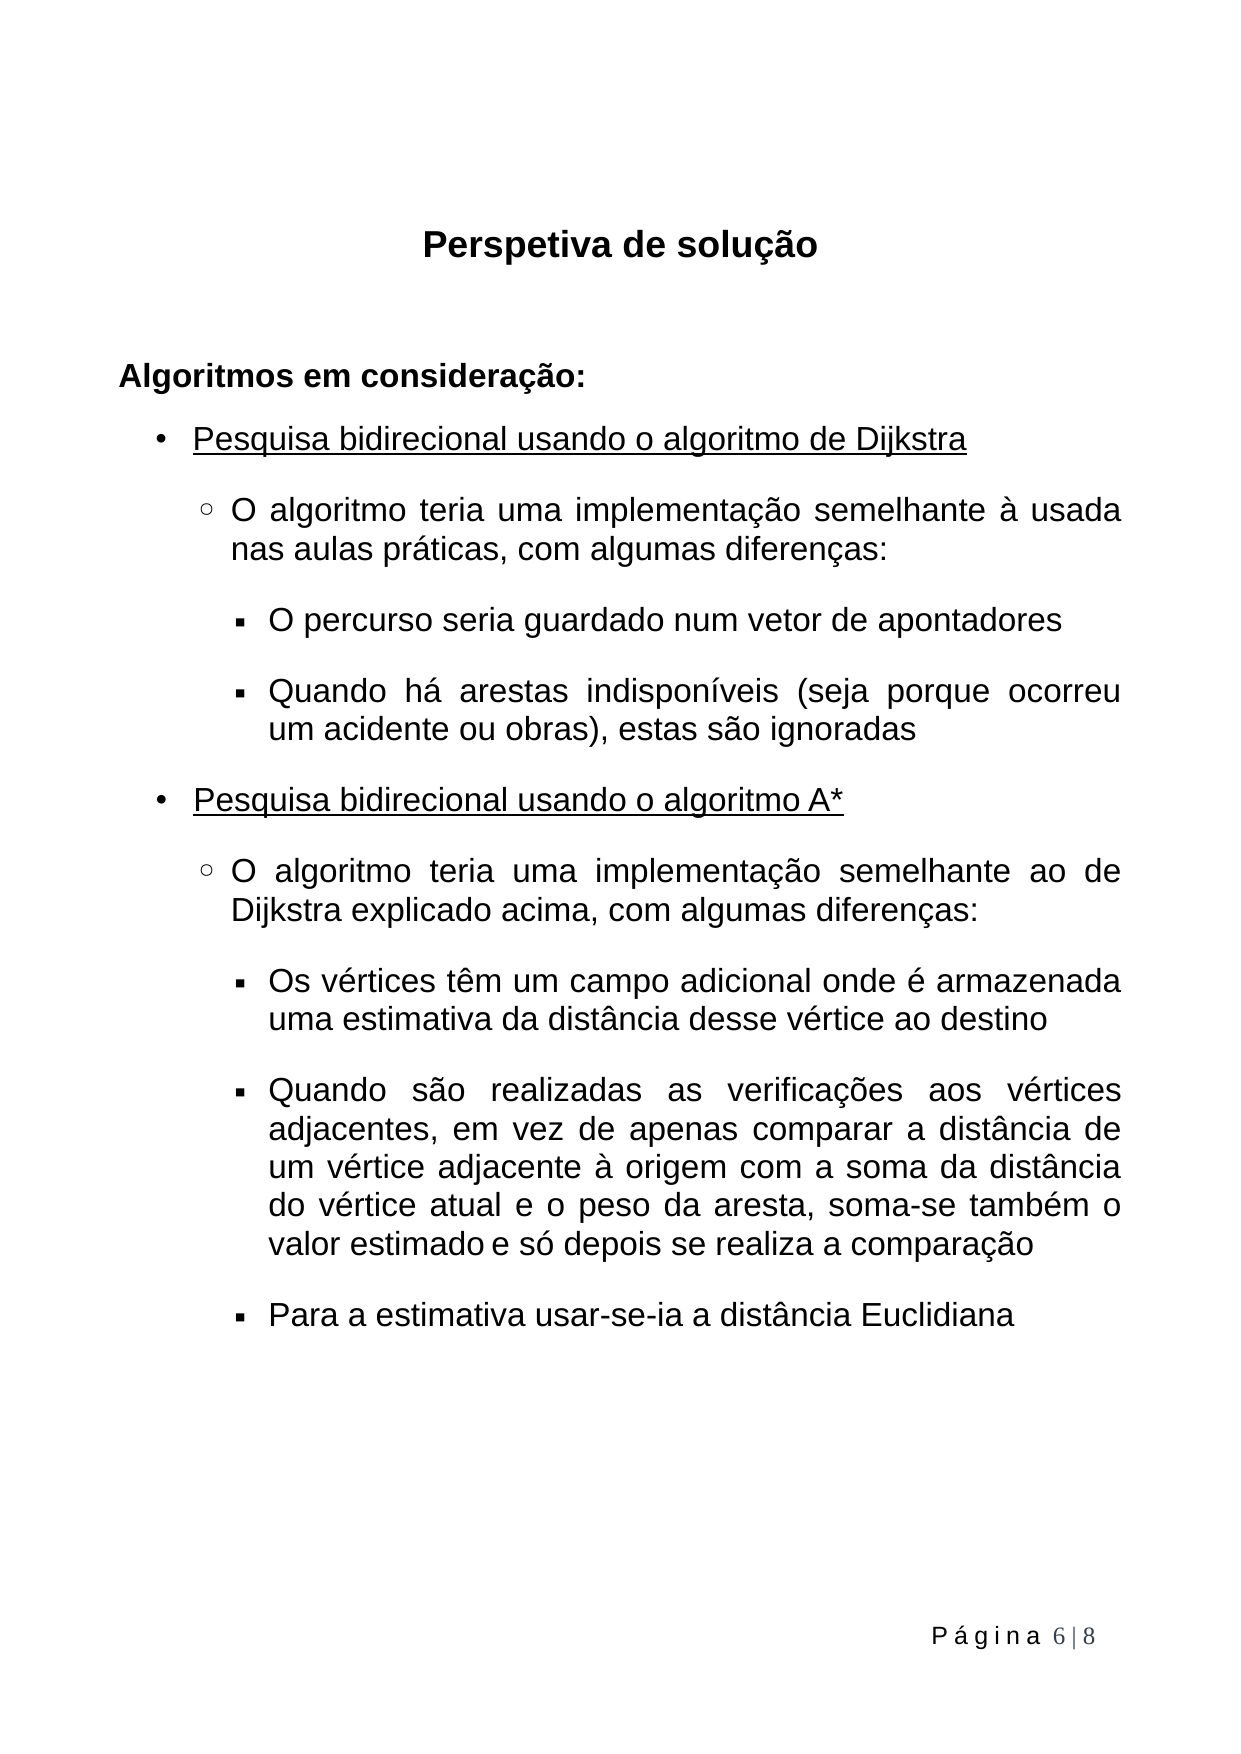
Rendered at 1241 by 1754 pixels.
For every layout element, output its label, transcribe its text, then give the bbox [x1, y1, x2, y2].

list Quando há arestas indisponíveis (seja porque ocorreu um acidente ou obras), estas são ignoradas [231, 671, 1122, 748]
list Pesquisa bidirecional usando o algoritmo A* [156, 780, 1122, 819]
list Quando são realizadas as verificações aos vértices adjacentes, em vez de apenas comparar a distância de um vértice adjacente à origem com a soma da distância do vértice atual e o peso da aresta, soma-se também o valor estimado e só depois se realiza a comparação [231, 1070, 1122, 1262]
list Os vértices têm um campo adicional onde é armazenada uma estimativa da distância desse vértice ao destino [231, 961, 1122, 1038]
subtitle Perspetiva de solução [118, 222, 1122, 266]
list Para a estimativa usar-se-ia a distância Euclidiana [231, 1295, 1122, 1333]
list O percurso seria guardado num vetor de apontadores [231, 600, 1122, 638]
list O algoritmo teria uma implementação semelhante ao de Dijkstra explicado acima, com algumas diferenças: [193, 851, 1122, 928]
list O algoritmo teria uma implementação semelhante à usada nas aulas práticas, com algumas diferenças: [193, 491, 1122, 567]
list Pesquisa bidirecional usando o algoritmo de Dijkstra [155, 419, 1122, 458]
subtitle Algoritmos em consideração: [118, 356, 1122, 394]
